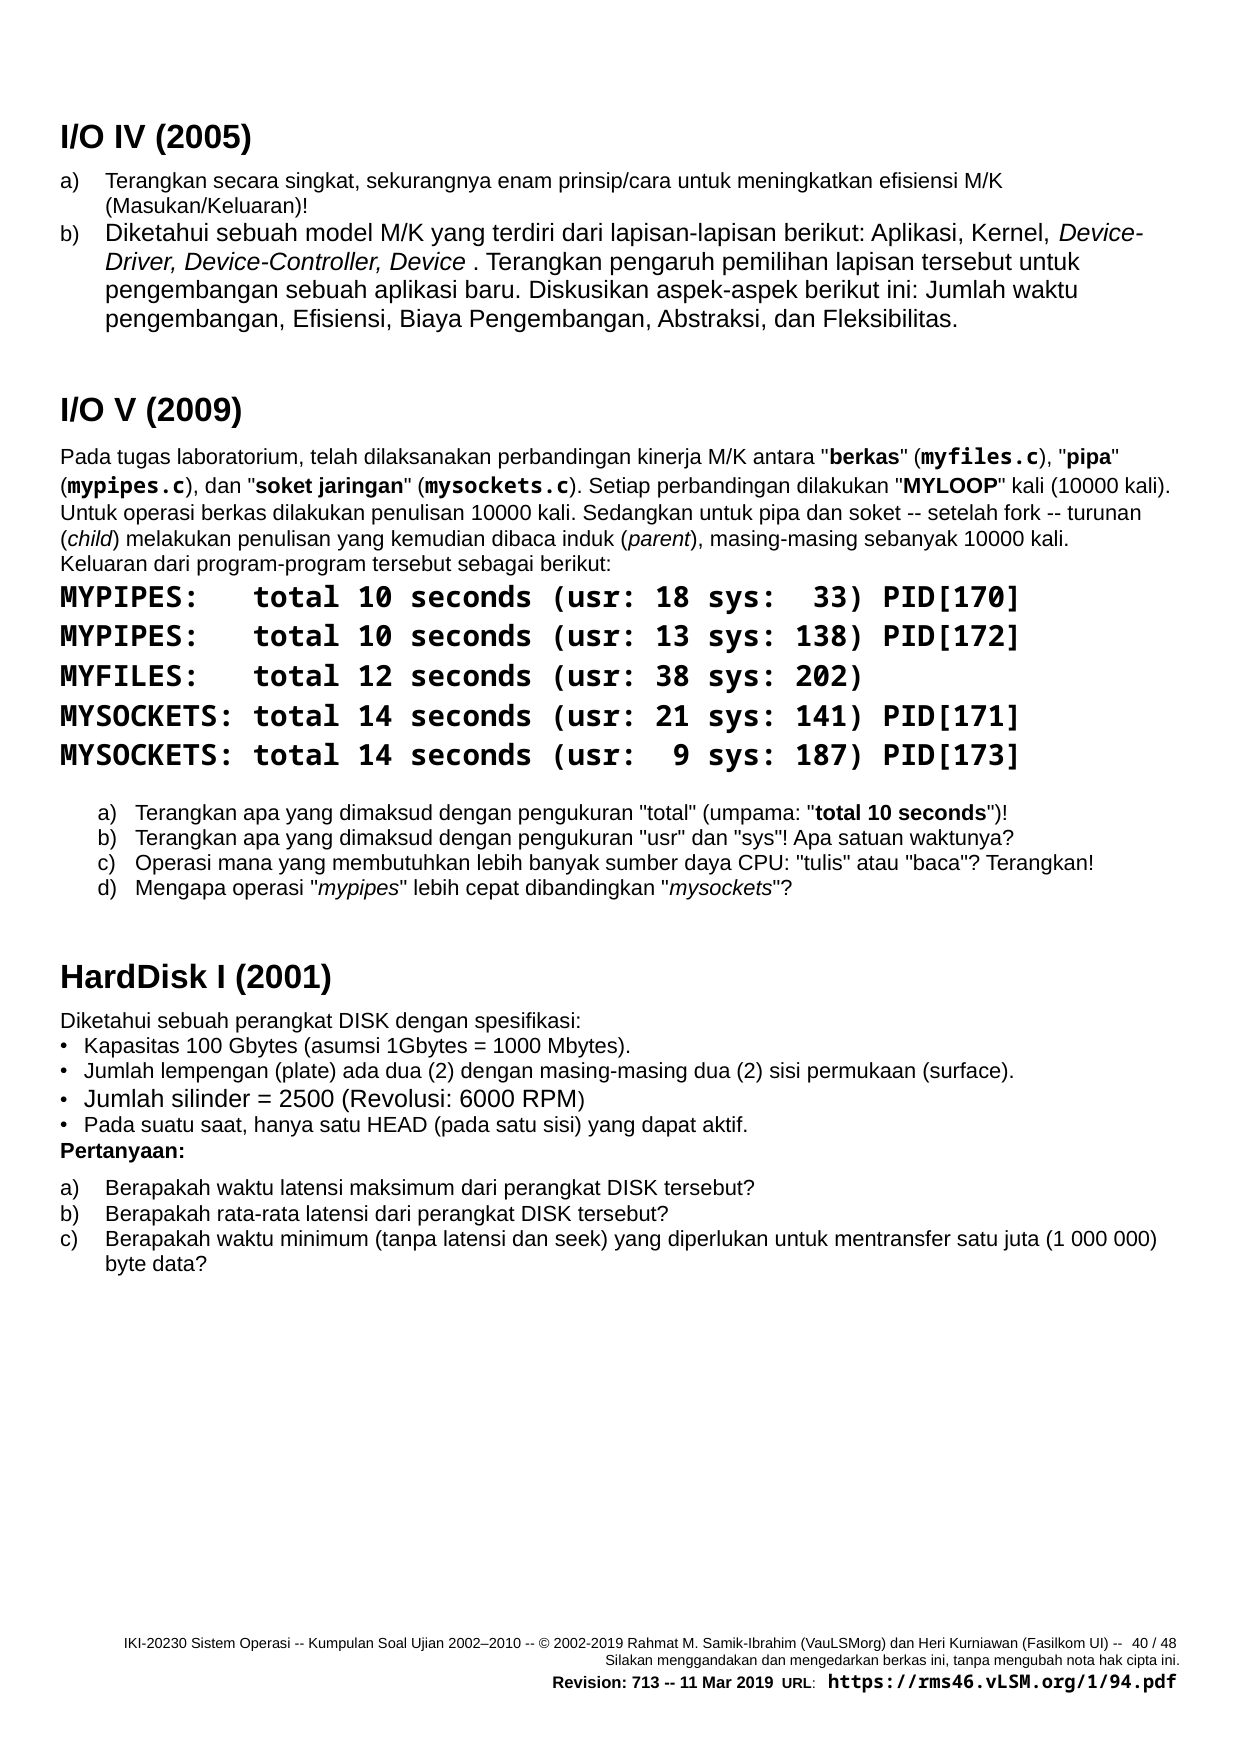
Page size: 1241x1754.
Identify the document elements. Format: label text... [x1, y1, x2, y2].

list Jumlah lempengan (plate) ada dua (2) dengan masing-masing dua (2) sisi permukaan (surface). [60, 1058, 1181, 1083]
list Berapakah waktu minimum (tanpa latensi dan seek) yang diperlukan untuk mentransfer satu juta (1 000 000) byte data? [60, 1226, 1181, 1276]
text MYPIPES: total 10 seconds (usr: 13 sys: 138) PID[172] [60, 616, 1181, 655]
text Diketahui sebuah perangkat DISK dengan spesifikasi: [60, 1008, 1181, 1033]
list Operasi mana yang membutuhkan lebih banyak sumber daya CPU: "tulis" atau "baca"? Terangkan! [97, 850, 1181, 875]
list Terangkan apa yang dimaksud dengan pengukuran "usr" dan "sys"! Apa satuan waktunya? [97, 825, 1181, 850]
subtitle I/O V (2009) [60, 390, 1181, 429]
list Terangkan secara singkat, sekurangnya enam prinsip/cara untuk meningkatkan efisiensi M/K (Masukan/Keluaran)! [60, 168, 1181, 218]
text Pada tugas laboratorium, telah dilaksanakan perbandingan kinerja M/K antara "berkas" (myfiles.c), "pipa" (mypipes.c), dan "soket jaringan" (mysockets.c). Setiap perbandingan dilakukan "MYLOOP" kali (10000 kali). Untuk operasi berkas dilakukan penulisan 10000 kali. Sedangkan untuk pipa dan soket -- setelah fork -- turunan (child) melakukan penulisan yang kemudian dibaca induk (parent), masing-masing sebanyak 10000 kali. [60, 441, 1181, 551]
subtitle I/O IV (2005) [60, 117, 1181, 156]
list Berapakah waktu latensi maksimum dari perangkat DISK tersebut? [60, 1175, 1181, 1200]
subtitle HardDisk I (2001) [60, 957, 1181, 996]
list Terangkan apa yang dimaksud dengan pengukuran "total" (umpama: "total 10 seconds")! [97, 799, 1181, 825]
text MYSOCKETS: total 14 seconds (usr: 9 sys: 187) PID[173] [60, 734, 1181, 774]
text MYPIPES: total 10 seconds (usr: 18 sys: 33) PID[170] [60, 576, 1181, 616]
text Keluaran dari program-program tersebut sebagai berikut: [60, 551, 1181, 576]
list Pada suatu saat, hanya satu HEAD (pada satu sisi) yang dapat aktif. [60, 1112, 1181, 1137]
list Mengapa operasi "mypipes" lebih cepat dibandingkan "mysockets"? [97, 875, 1181, 900]
text MYFILES: total 12 seconds (usr: 38 sys: 202) [60, 655, 1181, 695]
list Kapasitas 100 Gbytes (asumsi 1Gbytes = 1000 Mbytes). [60, 1033, 1181, 1058]
list Jumlah silinder = 2500 (Revolusi: 6000 RPM) [60, 1083, 1181, 1112]
list Berapakah rata-rata latensi dari perangkat DISK tersebut? [60, 1200, 1181, 1226]
text MYSOCKETS: total 14 seconds (usr: 21 sys: 141) PID[171] [60, 695, 1181, 734]
text Pertanyaan: [60, 1137, 1181, 1163]
list Diketahui sebuah model M/K yang terdiri dari lapisan-lapisan berikut: Aplikasi, Kernel, Device-Driver, Device-Controller, Device . Terangkan pengaruh pemilihan lapisan tersebut untuk pengembangan sebuah aplikasi baru. Diskusikan aspek-aspek berikut ini: Jumlah waktu pengembangan, Efisiensi, Biaya Pengembangan, Abstraksi, dan Fleksibilitas. [60, 218, 1181, 333]
